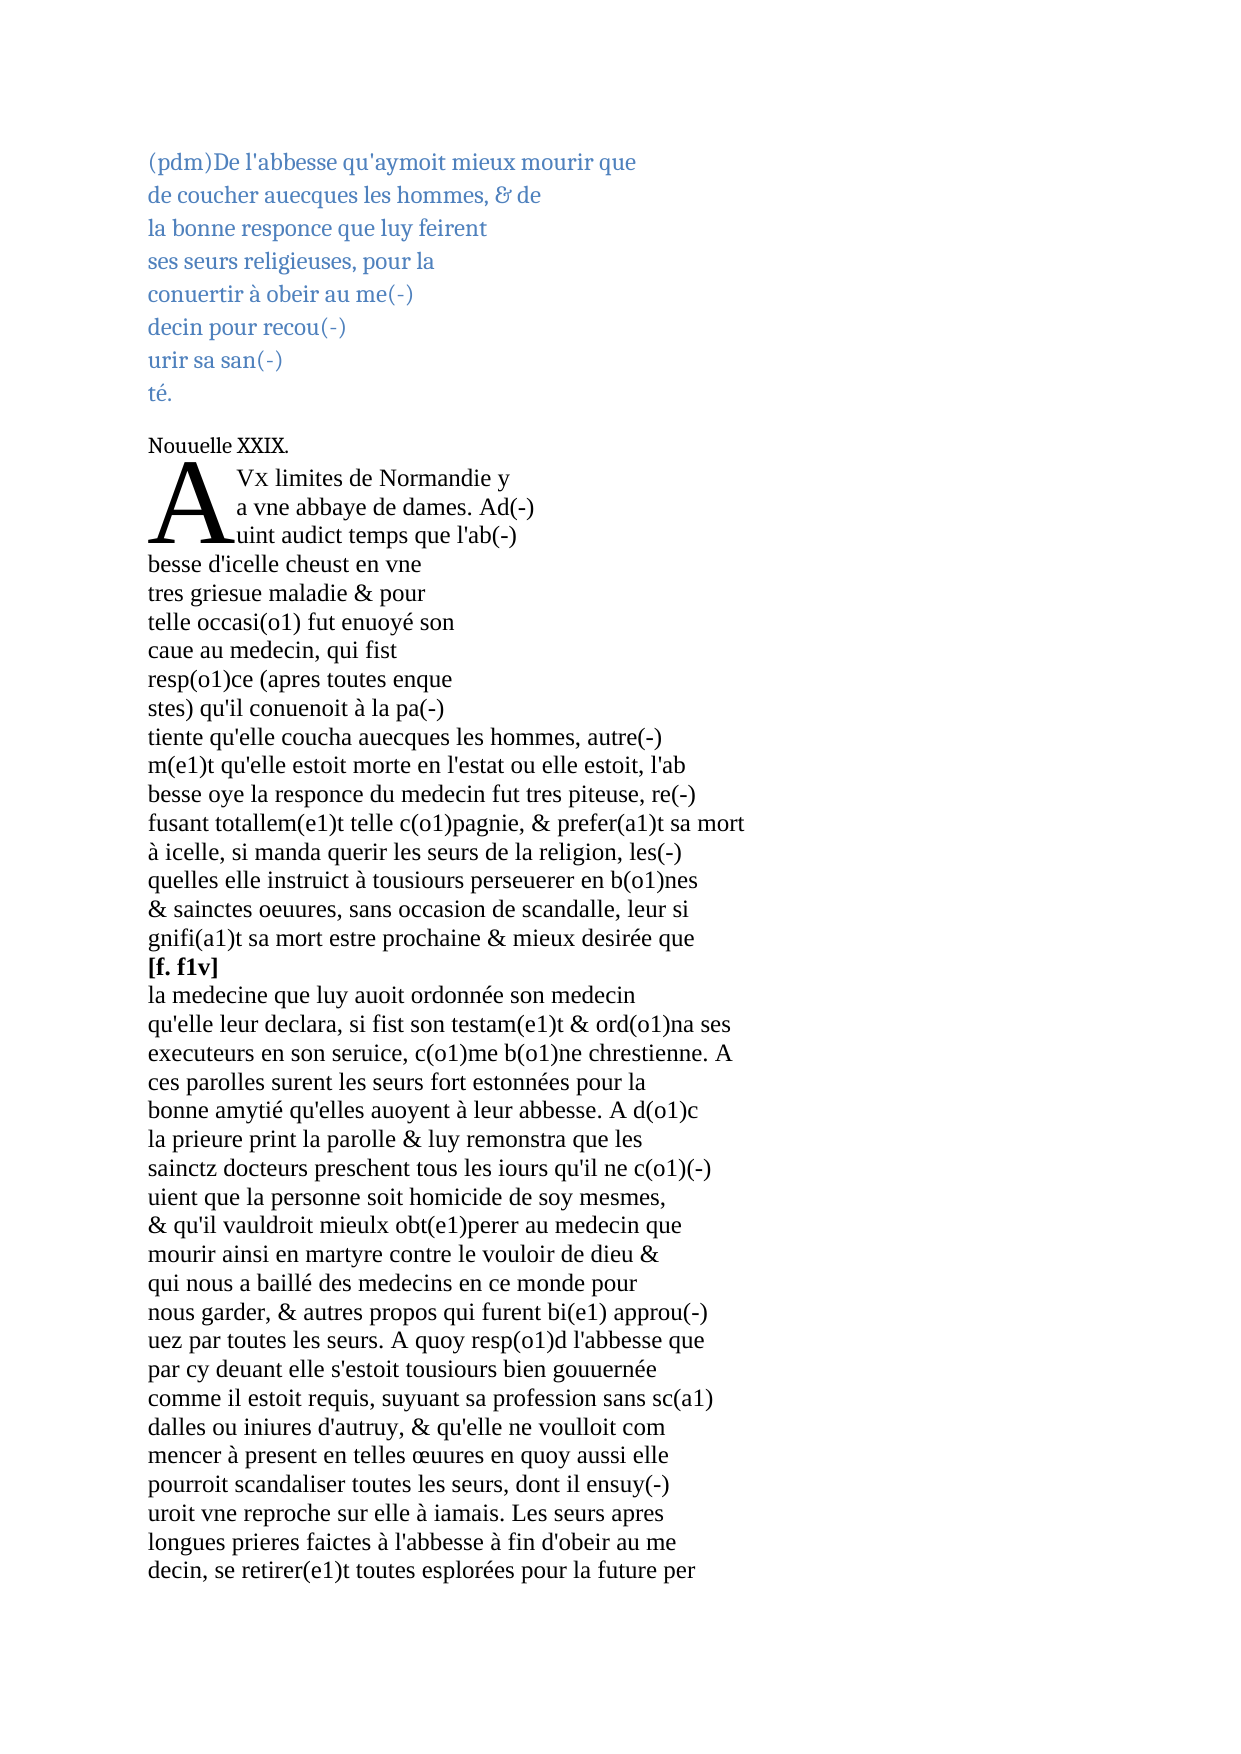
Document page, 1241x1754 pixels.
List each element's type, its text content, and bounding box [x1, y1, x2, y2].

subtitle (pdm)De l'abbesse qu'aymoit mieux mourir que de coucher auecques les hommes, & de la bonne responce que luy feirent ses seurs religieuses, pour la conuertir à obeir au me(-) decin pour recou(-) urir sa san(-) té. [148, 148, 1093, 407]
text AVx limites de Normandie y a vne abbaye de dames. Ad(-) uint audict temps que l'ab(-) besse d'icelle cheust en vne tres griesue maladie & pour telle occasi(o1) fut enuoyé son caue au medecin, qui fist resp(o1)ce (apres toutes enque stes) qu'il conuenoit à la pa(-) tiente qu'elle coucha auecques les hommes, autre(-) m(e1)t qu'elle estoit morte en l'estat ou elle estoit, l'ab besse oye la responce du medecin fut tres piteuse, re(-) fusant totallem(e1)t telle c(o1)pagnie, & prefer(a1)t sa mort à icelle, si manda querir les seurs de la religion, les(-) quelles elle instruict à tousiours perseuerer en b(o1)nes & sainctes oeuures, sans occasion de scandalle, leur si gnifi(a1)t sa mort estre prochaine & mieux desirée que [f. f1v] la medecine que luy auoit ordonnée son medecin qu'elle leur declara, si fist son testam(e1)t & ord(o1)na ses executeurs en son seruice, c(o1)me b(o1)ne chrestienne. A ces parolles surent les seurs fort estonnées pour la bonne amytié qu'elles auoyent à leur abbesse. A d(o1)c la prieure print la parolle & luy remonstra que les sainctz docteurs preschent tous les iours qu'il ne c(o1)(-) uient que la personne soit homicide de soy mesmes, & qu'il vauldroit mieulx obt(e1)perer au medecin que mourir ainsi en martyre contre le vouloir de dieu & qui nous a baillé des medecins en ce monde pour nous garder, & autres propos qui furent bi(e1) approu(-) uez par toutes les seurs. A quoy resp(o1)d l'abbesse que par cy deuant elle s'estoit tousiours bien gouuernée comme il estoit requis, suyuant sa profession sans sc(a1) dalles ou iniures d'autruy, & qu'elle ne voulloit com mencer à present en telles œuures en quoy aussi elle pourroit scandaliser toutes les seurs, dont il ensuy(-) uroit vne reproche sur elle à iamais. Les seurs apres longues prieres faictes à l'abbesse à fin d'obeir au me decin, se retirer(e1)t toutes esplorées pour la future per [148, 463, 1093, 1584]
subtitle Nouuelle XXIX. [148, 433, 1093, 459]
